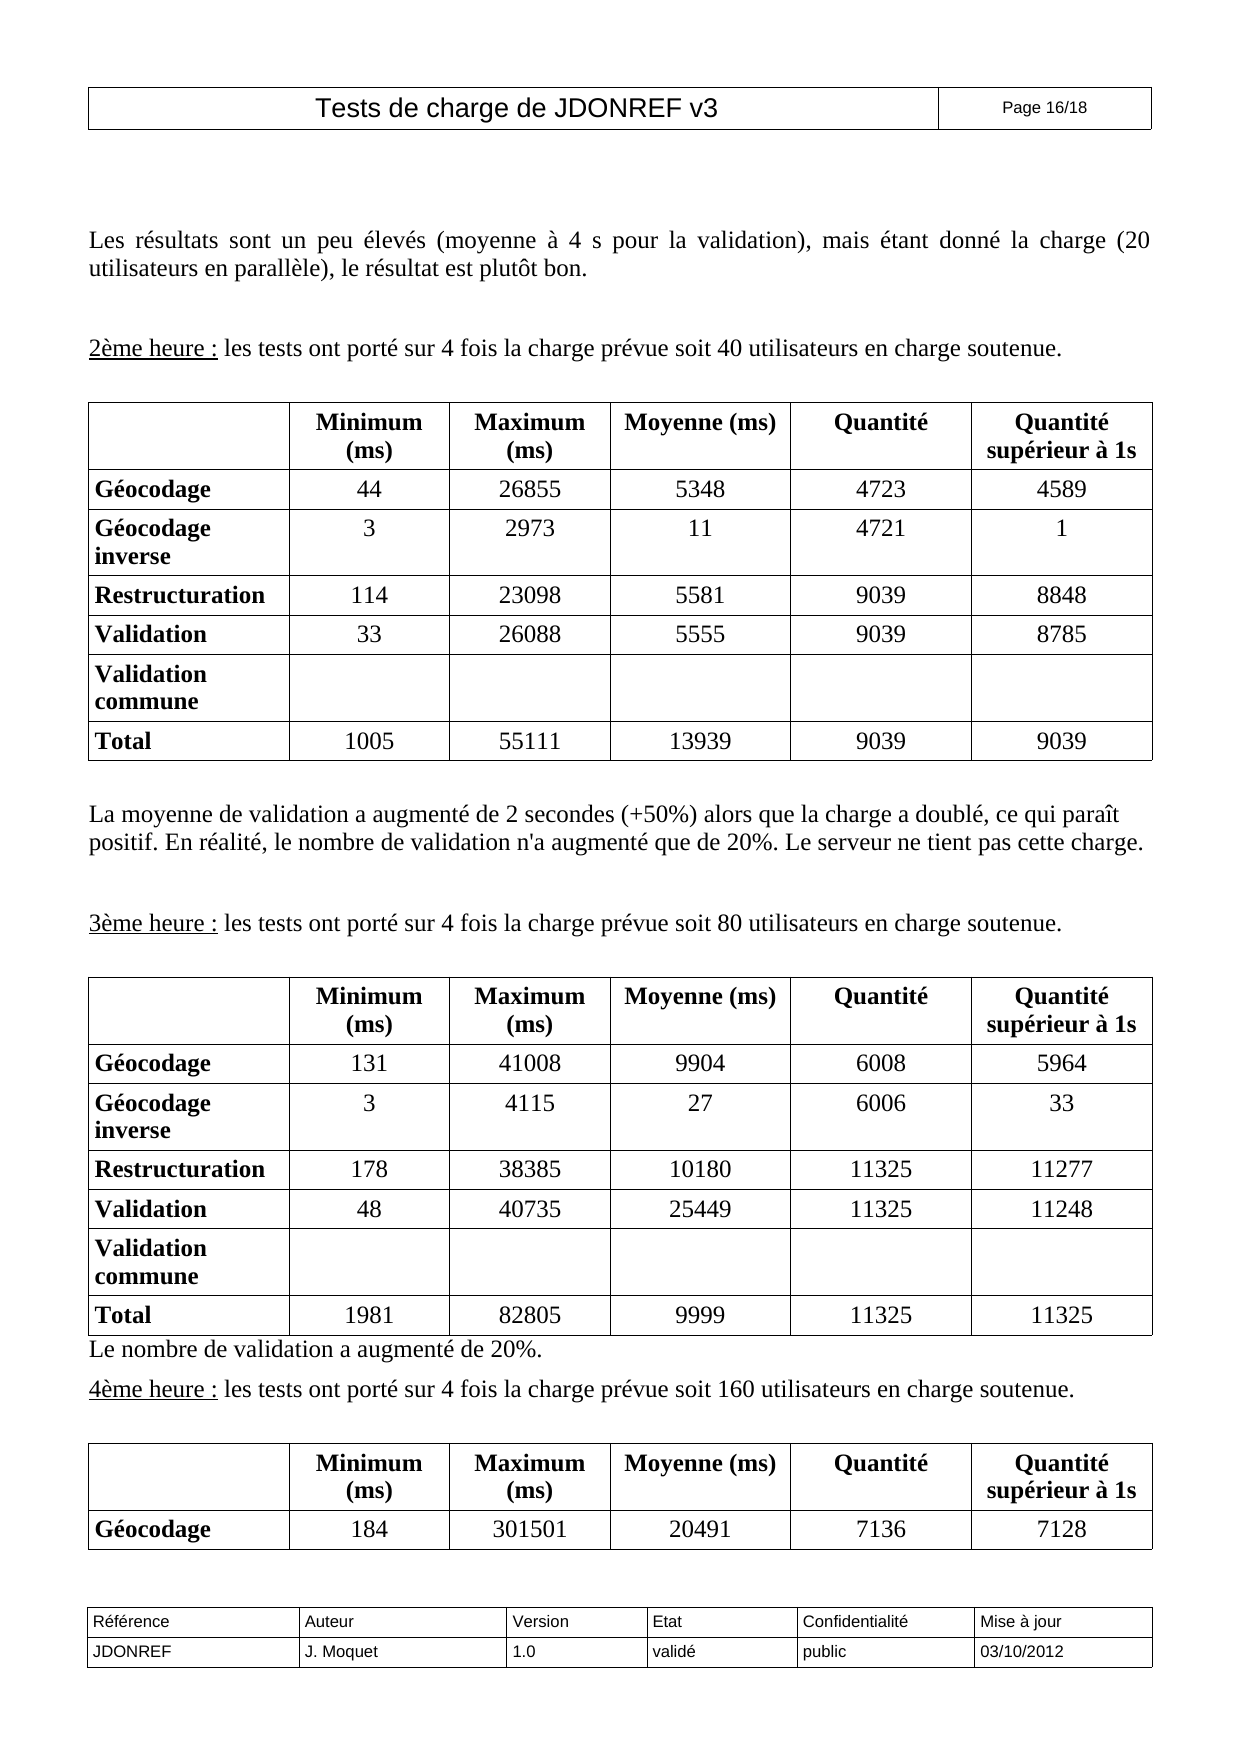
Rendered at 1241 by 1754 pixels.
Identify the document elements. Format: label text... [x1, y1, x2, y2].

table_cell 11248 [972, 1190, 1152, 1228]
table_cell 7128 [972, 1511, 1152, 1549]
table_cell 11325 [791, 1151, 971, 1189]
table_cell 11325 [791, 1296, 971, 1334]
table_cell 33 [290, 616, 449, 654]
table_cell 11325 [791, 1190, 971, 1228]
table_cell 6006 [791, 1084, 971, 1150]
table_cell 1981 [290, 1296, 449, 1334]
table_cell 9999 [611, 1296, 790, 1334]
table_cell 1 [972, 510, 1152, 575]
table_cell Géocodage [89, 1045, 289, 1083]
table_header Maximum (ms) [450, 1444, 610, 1510]
table_cell 8848 [972, 576, 1152, 615]
table_cell 44 [290, 470, 449, 508]
table_cell 11325 [972, 1296, 1152, 1334]
table_cell 20491 [611, 1511, 790, 1549]
table_cell Restructuration [89, 1151, 289, 1189]
table_header [89, 978, 289, 1043]
table_cell 3 [290, 510, 449, 575]
table_cell 114 [290, 576, 449, 615]
table_cell Validation commune [89, 655, 289, 721]
table_header Moyenne (ms) [611, 403, 790, 469]
table_cell [972, 1229, 1152, 1295]
table_header [89, 403, 289, 469]
text La moyenne de validation a augmenté de 2 secondes (+50%) alors que la charge a doublé, ce qui paraît positif. En réalité, le nombre de validation n'a augmenté que de 20%. Le serveur ne tient pas cette charge. [88, 801, 1152, 856]
table_cell 5348 [611, 470, 790, 508]
table_cell 27 [611, 1084, 790, 1150]
table_cell [611, 655, 790, 721]
table_cell 9039 [791, 576, 971, 615]
table_cell Géocodage inverse [89, 1084, 289, 1150]
table_cell 25449 [611, 1190, 790, 1228]
table_cell 23098 [450, 576, 610, 615]
table_cell Géocodage inverse [89, 510, 289, 575]
table_header Minimum (ms) [290, 403, 449, 469]
table_header [89, 1444, 289, 1510]
table_cell [611, 1229, 790, 1295]
table_cell Validation [89, 1190, 289, 1228]
table_cell Géocodage [89, 1511, 289, 1549]
table_cell 6008 [791, 1045, 971, 1083]
table_cell 26088 [450, 616, 610, 654]
table_header Minimum (ms) [290, 1444, 449, 1510]
table_header Moyenne (ms) [611, 1444, 790, 1510]
table_header Minimum (ms) [290, 978, 449, 1043]
text 2ème heure : les tests ont porté sur 4 fois la charge prévue soit 40 utilisateurs en charge soutenue. [88, 334, 1152, 362]
table_cell 13939 [611, 722, 790, 760]
table_cell [972, 655, 1152, 721]
table_header Quantité [791, 403, 971, 469]
table_cell Validation commune [89, 1229, 289, 1295]
table_cell 2973 [450, 510, 610, 575]
table_cell [791, 1229, 971, 1295]
table_header Maximum (ms) [450, 978, 610, 1043]
table_header Quantité supérieur à 1s [972, 403, 1152, 469]
table_header Maximum (ms) [450, 403, 610, 469]
table_cell 184 [290, 1511, 449, 1549]
table_cell Total [89, 722, 289, 760]
table_cell 178 [290, 1151, 449, 1189]
table_cell 48 [290, 1190, 449, 1228]
table_cell 33 [972, 1084, 1152, 1150]
text 3ème heure : les tests ont porté sur 4 fois la charge prévue soit 80 utilisateurs en charge soutenue. [88, 909, 1152, 936]
table_cell [290, 1229, 449, 1295]
table_header Quantité supérieur à 1s [972, 978, 1152, 1043]
table_header Quantité [791, 1444, 971, 1510]
table_cell 11277 [972, 1151, 1152, 1189]
table_cell Restructuration [89, 576, 289, 615]
table_cell 4115 [450, 1084, 610, 1150]
table_cell 38385 [450, 1151, 610, 1189]
table_cell 40735 [450, 1190, 610, 1228]
table_header Quantité [791, 978, 971, 1043]
table_cell 8785 [972, 616, 1152, 654]
table_cell 10180 [611, 1151, 790, 1189]
table_cell 5964 [972, 1045, 1152, 1083]
table_cell [450, 655, 610, 721]
table_cell 4723 [791, 470, 971, 508]
text Le nombre de validation a augmenté de 20%. [88, 1336, 1152, 1362]
text Les résultats sont un peu élevés (moyenne à 4 s pour la validation), mais étant donné la charge (20 utilisateurs en parallèle), le résultat est plutôt bon. [88, 226, 1152, 282]
table_cell 301501 [450, 1511, 610, 1549]
table_cell Géocodage [89, 470, 289, 508]
table_cell 9904 [611, 1045, 790, 1083]
table_cell 26855 [450, 470, 610, 508]
table_cell Total [89, 1296, 289, 1334]
text 4ème heure : les tests ont porté sur 4 fois la charge prévue soit 160 utilisateurs en charge soutenue. [88, 1375, 1152, 1403]
table_header Moyenne (ms) [611, 978, 790, 1043]
table_cell 7136 [791, 1511, 971, 1549]
table_cell 5555 [611, 616, 790, 654]
table_cell 82805 [450, 1296, 610, 1334]
table_header Quantité supérieur à 1s [972, 1444, 1152, 1510]
table_cell 5581 [611, 576, 790, 615]
table_cell 55111 [450, 722, 610, 760]
table_cell 4589 [972, 470, 1152, 508]
table_cell [290, 655, 449, 721]
table_cell 9039 [791, 616, 971, 654]
table_cell 9039 [791, 722, 971, 760]
table_cell [450, 1229, 610, 1295]
table_cell Validation [89, 616, 289, 654]
table_cell 4721 [791, 510, 971, 575]
table_cell [791, 655, 971, 721]
table_cell 11 [611, 510, 790, 575]
table_cell 9039 [972, 722, 1152, 760]
table_cell 131 [290, 1045, 449, 1083]
table_cell 3 [290, 1084, 449, 1150]
table_cell 1005 [290, 722, 449, 760]
table_cell 41008 [450, 1045, 610, 1083]
